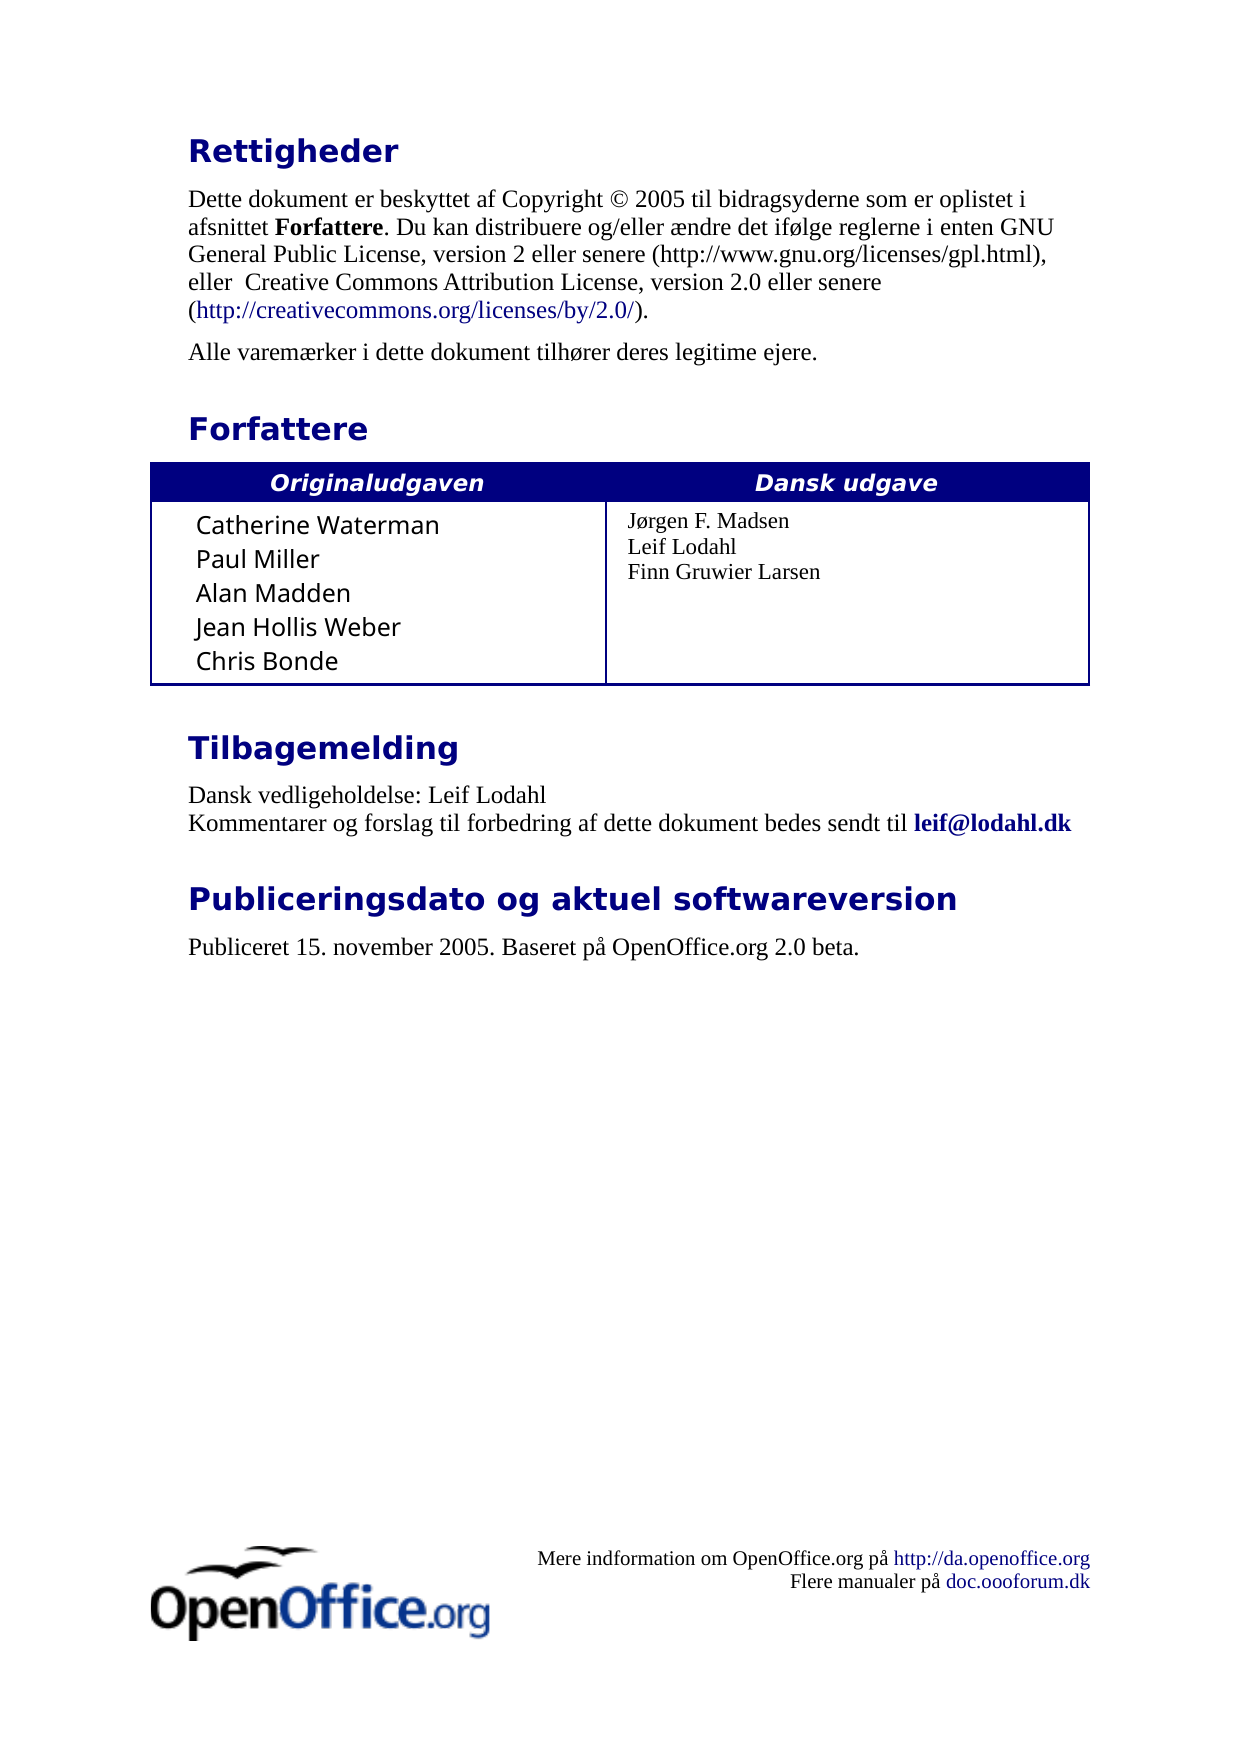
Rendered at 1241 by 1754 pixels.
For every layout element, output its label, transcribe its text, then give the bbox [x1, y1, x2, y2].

subtitle Forfattere [188, 411, 1090, 447]
text Publiceret 15. november 2005. Baseret på OpenOffice.org 2.0 beta. [188, 933, 1090, 961]
table_header Originaludgaven [152, 464, 605, 502]
table_cell Catherine Waterman Paul Miller Alan Madden Jean Hollis Weber Chris Bonde [152, 502, 605, 683]
text Dansk vedligeholdelse: Leif Lodahl Kommentarer og forslag til forbedring af dette dokument bedes sendt til leif@lodahl.dk [188, 782, 1090, 837]
table_header Dansk udgave [607, 464, 1088, 502]
subtitle Tilbagemelding [188, 731, 1090, 767]
picture [150, 1546, 490, 1641]
subtitle Rettigheder [188, 134, 1090, 170]
table_cell Jørgen F. Madsen Leif Lodahl Finn Gruwier Larsen [607, 502, 1088, 683]
subtitle Publiceringsdato og aktuel softwareversion [188, 882, 1090, 918]
text Alle varemærker i dette dokument tilhører deres legitime ejere. [188, 338, 1090, 366]
text Dette dokument er beskyttet af Copyright © 2005 til bidragsyderne som er oplistet i afsnittet Forfattere. Du kan distribuere og/eller ændre det ifølge reglerne i enten GNU General Public License, version 2 eller senere (http://www.gnu.org/licenses/gpl.html), eller Creative Commons Attribution License, version 2.0 eller senere (http://creativecommons.org/licenses/by/2.0/). [188, 185, 1090, 323]
